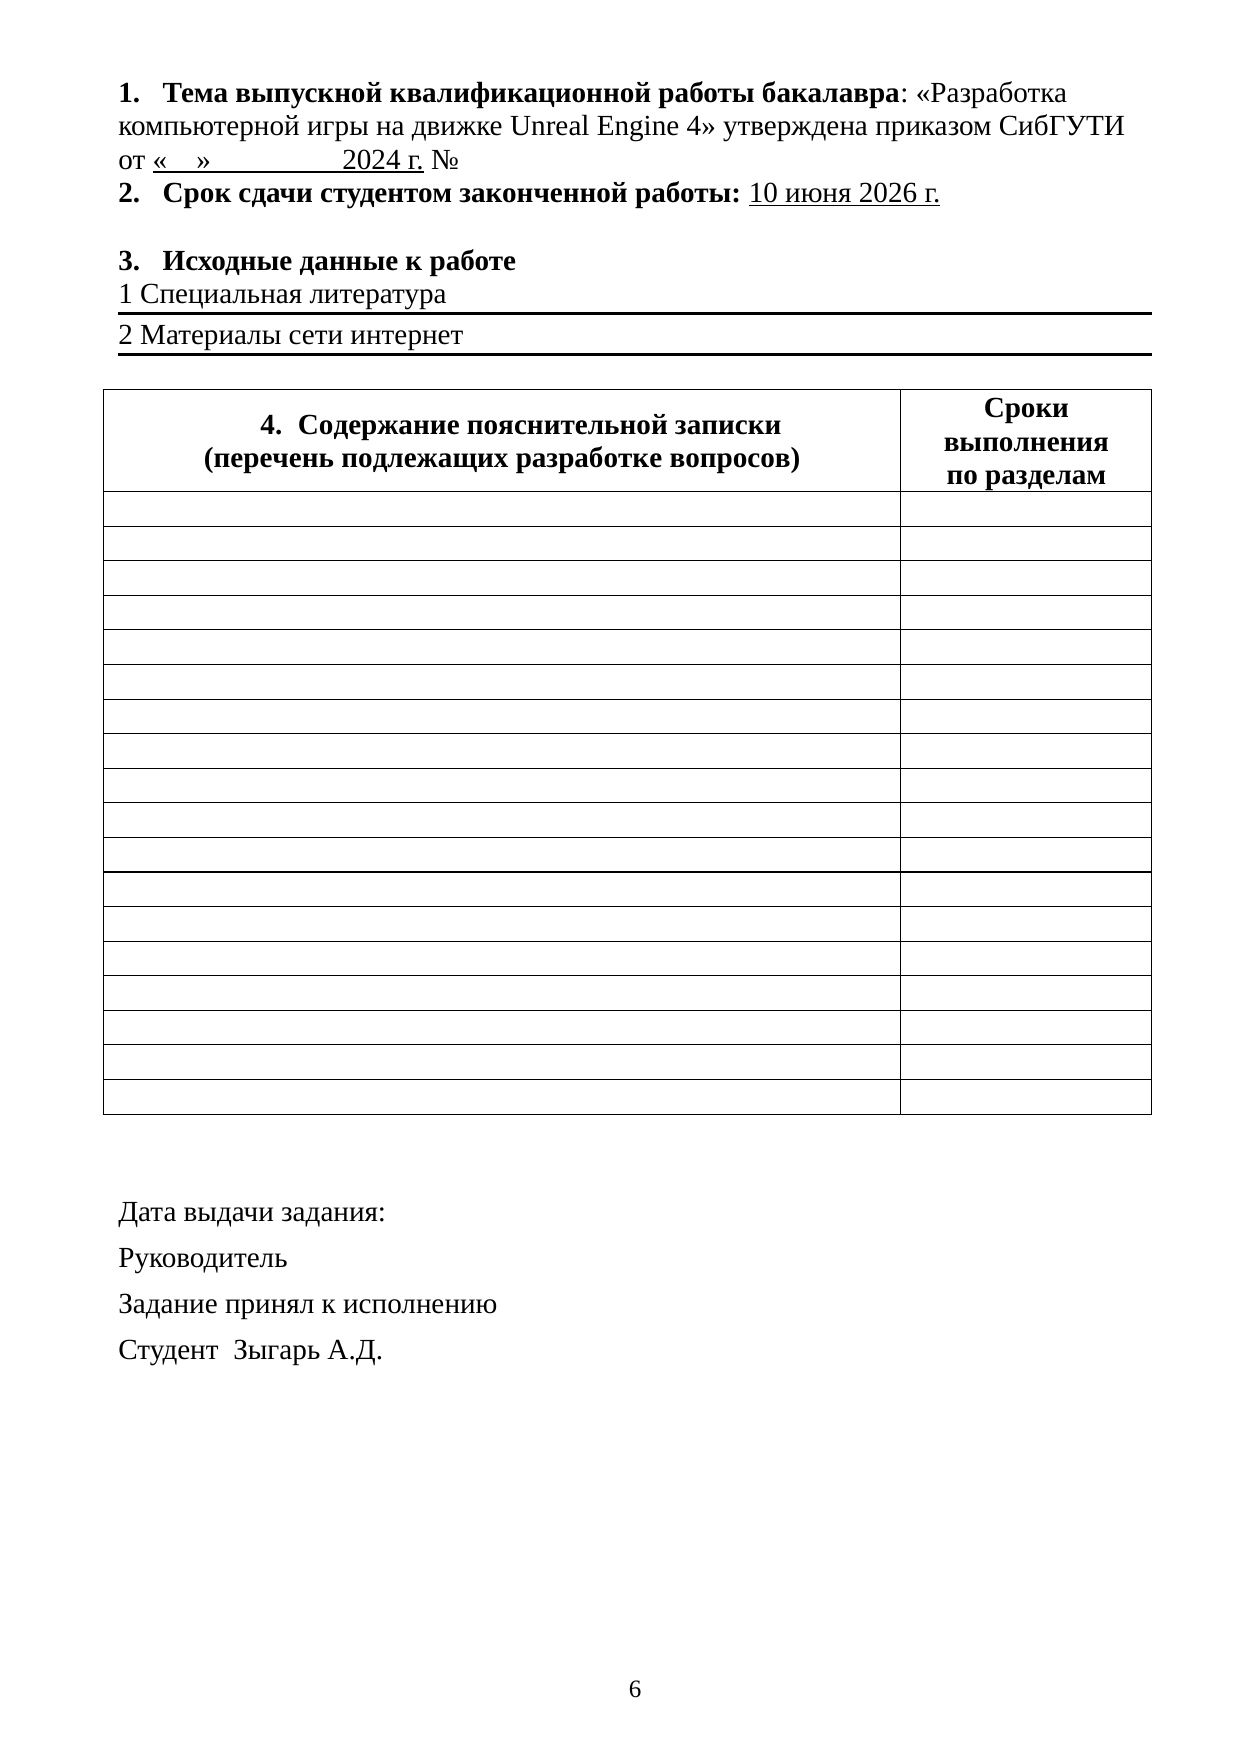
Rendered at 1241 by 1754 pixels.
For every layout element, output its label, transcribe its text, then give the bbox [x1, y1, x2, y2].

table_cell [901, 630, 1151, 664]
table_cell [104, 803, 900, 837]
table_cell [901, 769, 1151, 802]
table_cell [104, 942, 900, 975]
table_header Сроки выполнения по разделам [901, 390, 1151, 491]
table_cell [901, 942, 1151, 975]
list Срок сдачи студентом законченной работы: 10 июня 2026 г. [118, 176, 1152, 209]
table_cell [901, 1080, 1151, 1113]
list Тема выпускной квалификационной работы бакалавра: «Разработка компьютерной игры на движке Unreal Engine 4» утверждена приказом СибГУТИ от «__» ________ 2024 г. № [118, 75, 1152, 176]
text 1 Специальная литература [118, 276, 1152, 312]
table_cell [104, 907, 900, 941]
table_cell [104, 1045, 900, 1079]
table_cell [901, 1011, 1151, 1044]
table_cell [901, 1045, 1151, 1079]
table_cell [104, 838, 900, 871]
list Исходные данные к работе [118, 243, 1152, 276]
table_cell [901, 596, 1151, 629]
table_cell [104, 527, 900, 560]
text Студент Зыгарь А.Д. [118, 1332, 1152, 1366]
table_cell [104, 561, 900, 595]
text 2 Материалы сети интернет [118, 315, 1152, 353]
table_cell [901, 492, 1151, 526]
table_cell [901, 873, 1151, 906]
table_cell [901, 838, 1151, 871]
table_cell [901, 561, 1151, 595]
table_cell [104, 665, 900, 698]
table_cell [104, 1011, 900, 1044]
table_cell [104, 873, 900, 906]
table_header Содержание пояснительной записки (перечень подлежащих разработке вопросов) [104, 390, 900, 491]
table_cell [104, 630, 900, 664]
table_cell [901, 527, 1151, 560]
table_cell [104, 492, 900, 526]
table_cell [104, 976, 900, 1010]
text Дата выдачи задания: [118, 1194, 1152, 1228]
table_cell [901, 976, 1151, 1010]
table_cell [104, 700, 900, 733]
table_cell [901, 700, 1151, 733]
table_cell [901, 665, 1151, 698]
table_cell [901, 734, 1151, 768]
table_cell [901, 907, 1151, 941]
table_cell [104, 596, 900, 629]
table_cell [104, 769, 900, 802]
table_cell [104, 1080, 900, 1113]
text Руководитель [118, 1240, 1152, 1274]
text Задание принял к исполнению [118, 1286, 1152, 1320]
table_cell [104, 734, 900, 768]
table_cell [901, 803, 1151, 837]
